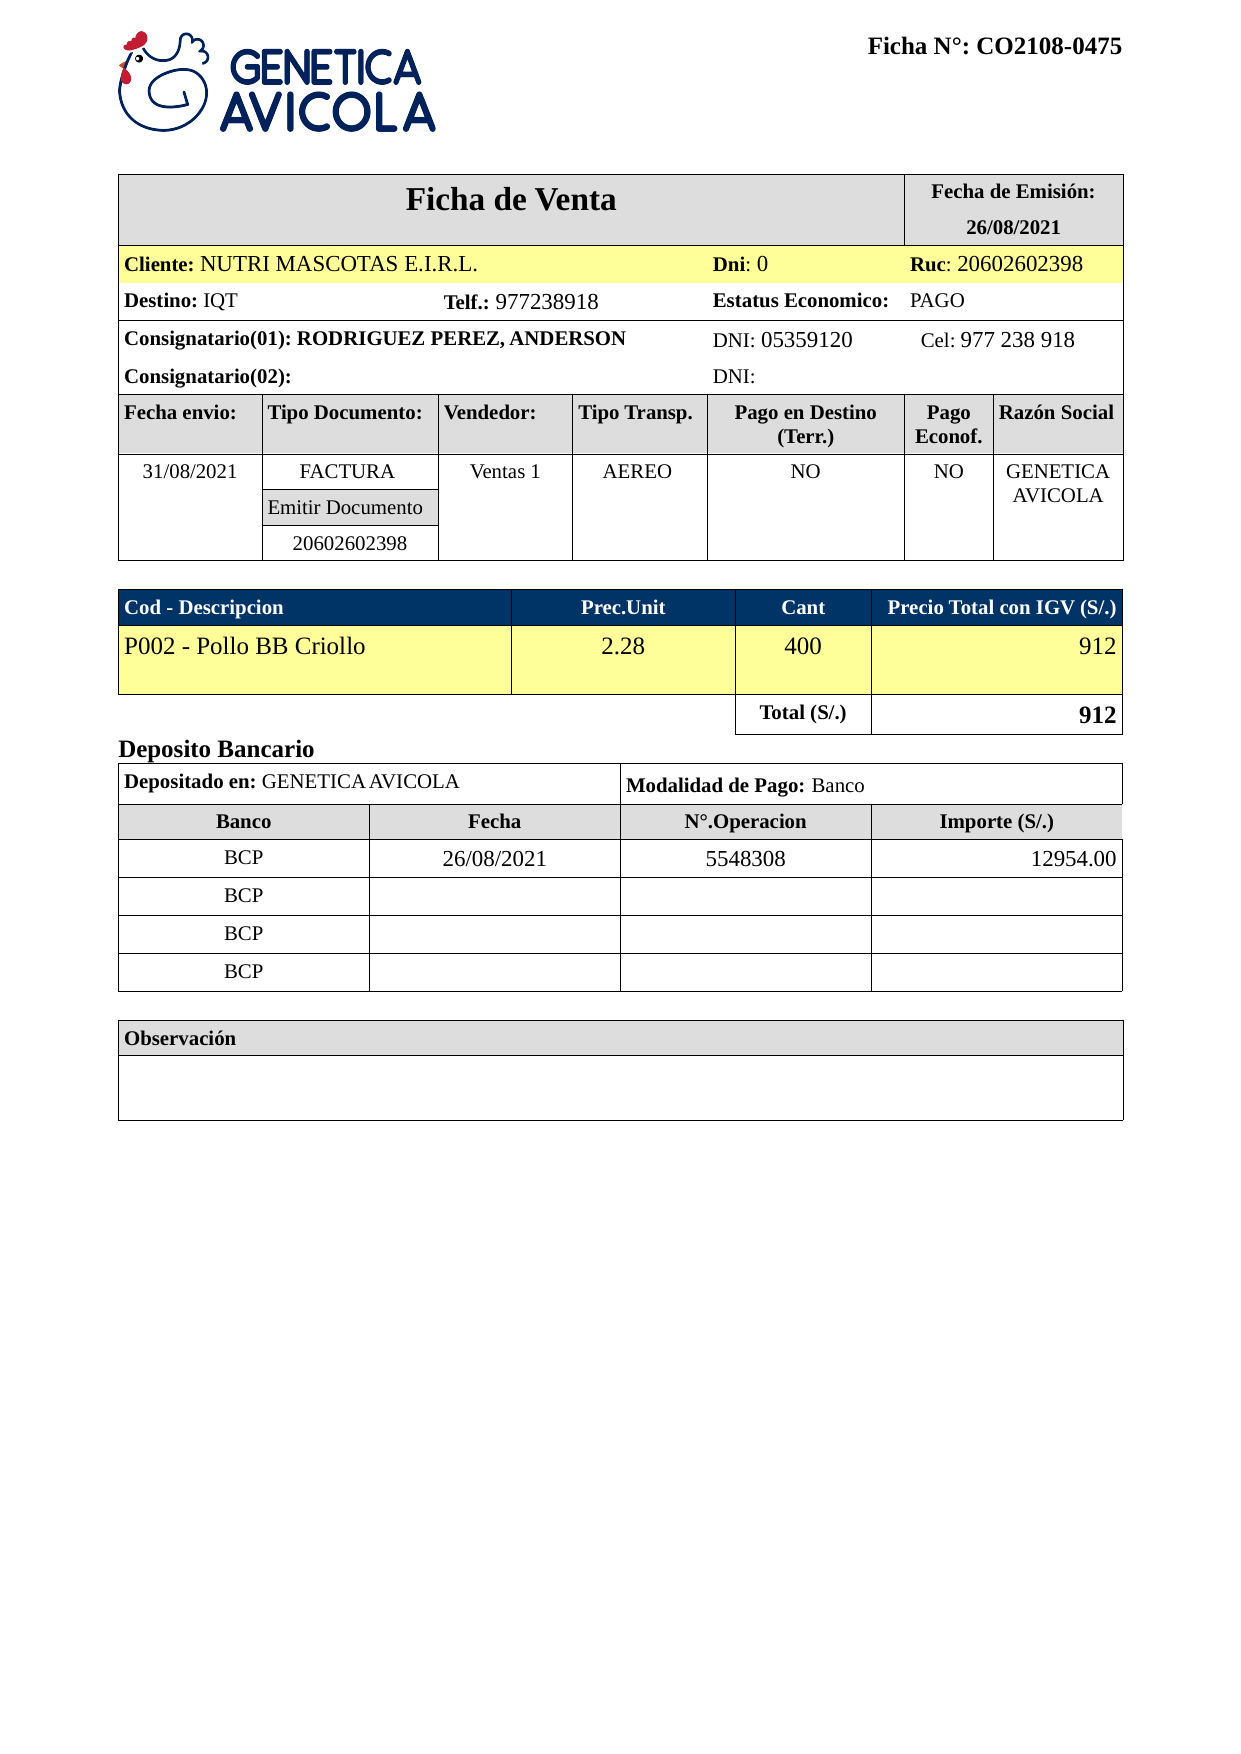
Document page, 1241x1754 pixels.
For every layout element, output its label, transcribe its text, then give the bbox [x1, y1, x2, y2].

table_cell NO [708, 455, 904, 560]
table_cell NO [905, 455, 993, 560]
table_cell [872, 954, 1122, 991]
table_cell 400 [736, 626, 871, 694]
table_cell Vendedor: [439, 395, 572, 453]
table_cell BCP [119, 840, 369, 877]
table_cell PAGO [904, 283, 1123, 320]
table_header Ficha de Venta [119, 175, 904, 245]
table_cell 912 [872, 695, 1122, 734]
table_cell Fecha envio: [119, 395, 262, 453]
table_cell 26/08/2021 [905, 209, 1123, 245]
table_cell [119, 1056, 1123, 1119]
table_cell Pago Econof. [905, 395, 993, 453]
table_cell BCP [119, 916, 369, 953]
table_header Depositado en: GENETICA AVICOLA [119, 764, 620, 803]
table_cell DNI: [707, 358, 1123, 394]
table_cell Banco [119, 805, 369, 839]
table_cell Telf.: 977238918 [438, 283, 707, 320]
table_cell Consignatario(02): [119, 358, 707, 394]
table_cell Razón Social [994, 395, 1123, 453]
table_cell BCP [119, 954, 369, 991]
table_cell Consignatario(01): RODRIGUEZ PEREZ, ANDERSON [119, 321, 707, 358]
table_cell 912 [872, 626, 1122, 694]
table_cell 31/08/2021 [119, 455, 262, 560]
table_cell Ventas 1 [439, 455, 572, 560]
table_header Precio Total con IGV (S/.) [872, 590, 1122, 625]
table_cell Cel: 977 238 918 [915, 321, 1123, 358]
table_header Observación [119, 1021, 1123, 1055]
table_cell [621, 916, 871, 953]
text Deposito Bancario [118, 734, 1122, 763]
table_cell Total (S/.) [736, 695, 871, 734]
table_header Prec.Unit [512, 590, 735, 625]
table_cell BCP [119, 878, 369, 915]
table_cell [872, 878, 1122, 915]
table_cell 5548308 [621, 840, 871, 877]
table_cell 26/08/2021 [370, 840, 620, 877]
table_cell Importe (S/.) [872, 805, 1122, 839]
table_cell 2.28 [512, 626, 735, 694]
table_cell Emitir Documento [263, 490, 438, 525]
table_cell [118, 695, 511, 734]
table_header Cant [736, 590, 871, 625]
table_cell [621, 954, 871, 991]
table_cell [872, 916, 1122, 953]
table_header Fecha de Emisión: [905, 175, 1123, 209]
table_cell [370, 878, 620, 915]
table_cell Estatus Economico: [707, 283, 904, 320]
table_cell AEREO [573, 455, 707, 560]
table_cell 12954.00 [872, 840, 1122, 877]
table_cell [621, 878, 871, 915]
table_cell N°.Operacion [621, 805, 871, 839]
table_cell 20602602398 [263, 526, 438, 560]
table_cell Cliente: NUTRI MASCOTAS E.I.R.L. [119, 246, 707, 283]
table_cell Destino: IQT [119, 283, 438, 320]
picture [118, 31, 436, 132]
table_cell FACTURA [263, 455, 438, 489]
table_cell Tipo Transp. [573, 395, 707, 453]
table_header Cod - Descripcion [119, 590, 511, 625]
table_cell Tipo Documento: [263, 395, 438, 453]
table_cell [370, 916, 620, 953]
table_cell P002 - Pollo BB Criollo [119, 626, 511, 694]
table_cell [511, 695, 735, 734]
table_header Modalidad de Pago: Banco [621, 764, 1122, 803]
table_cell [370, 954, 620, 991]
table_cell Fecha [370, 805, 620, 839]
table_cell Ruc: 20602602398 [904, 246, 1123, 283]
table_cell Dni: 0 [707, 246, 904, 283]
table_cell DNI: 05359120 [707, 321, 915, 358]
table_cell GENETICA AVICOLA [994, 455, 1123, 560]
table_cell Pago en Destino (Terr.) [708, 395, 904, 453]
